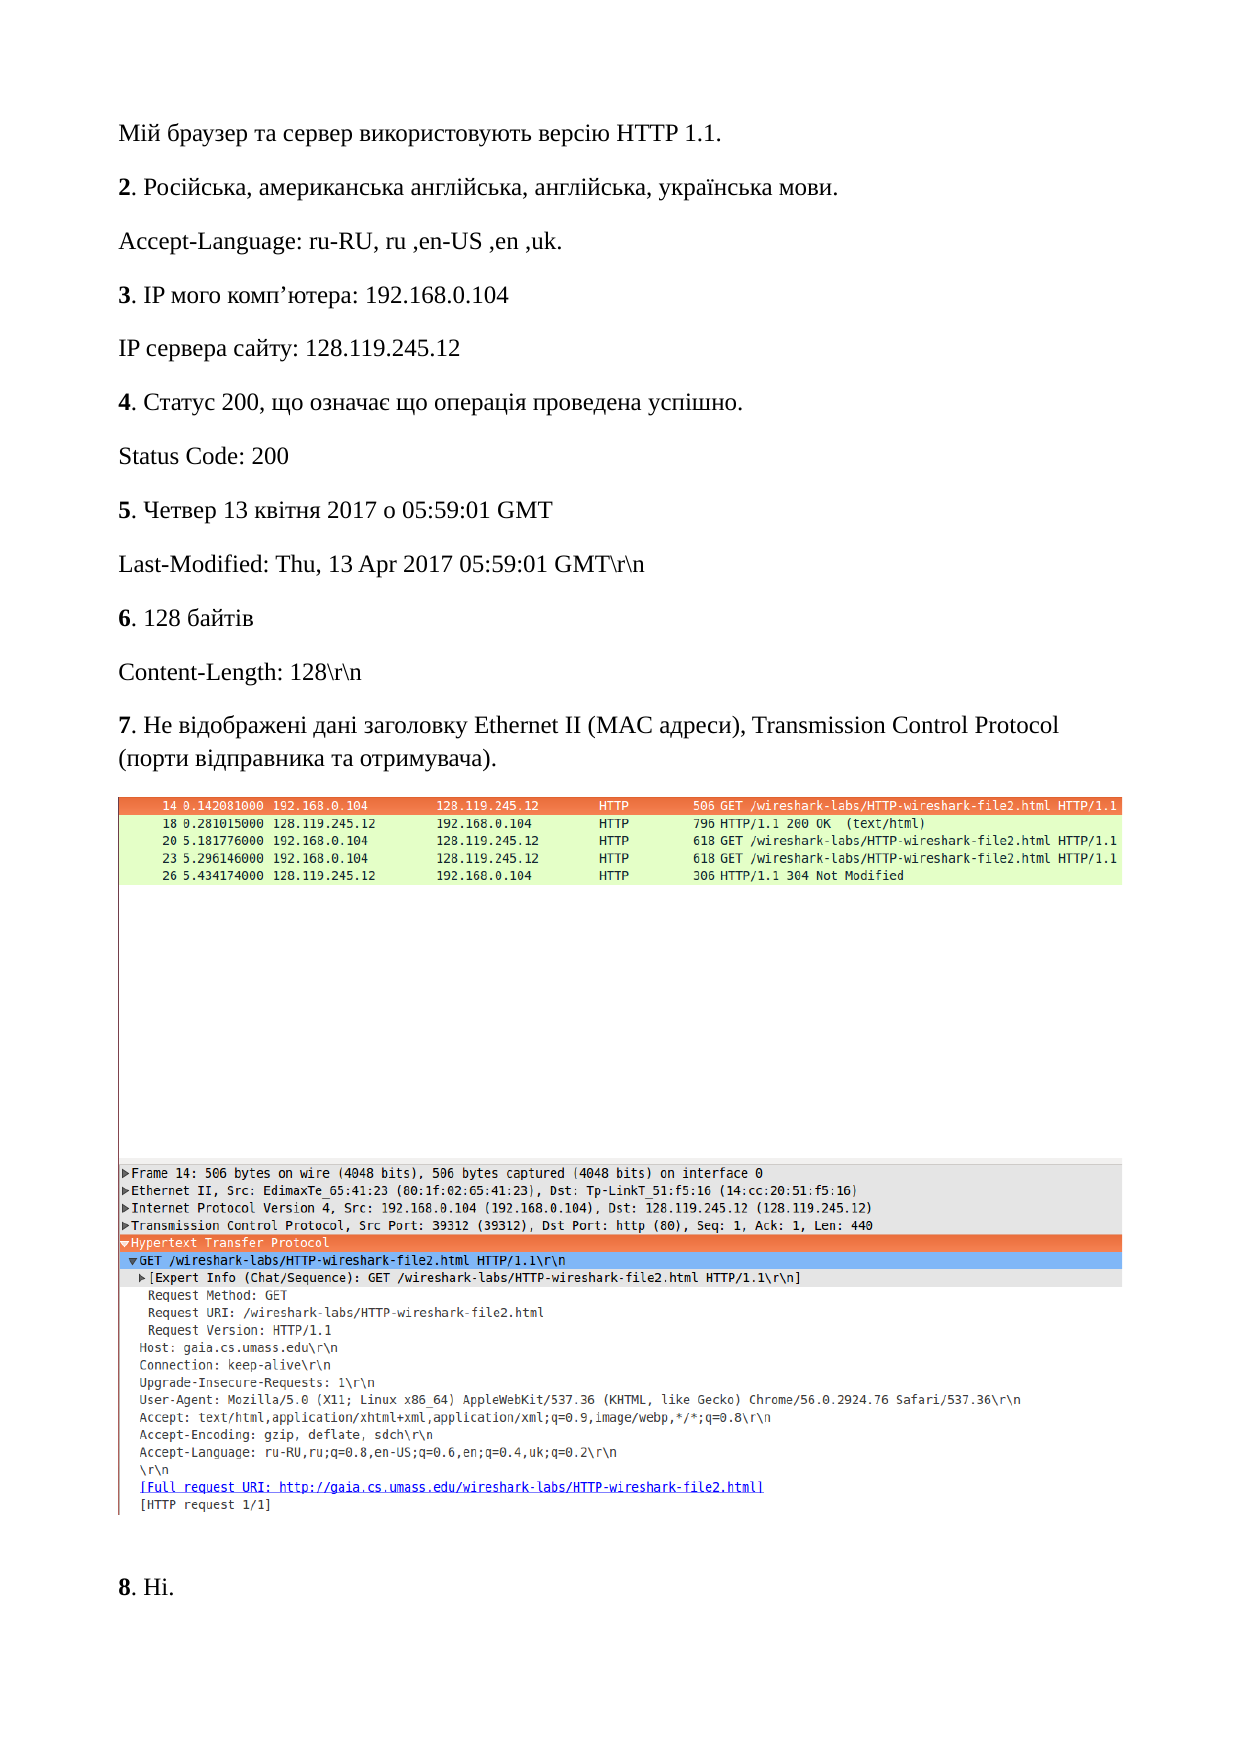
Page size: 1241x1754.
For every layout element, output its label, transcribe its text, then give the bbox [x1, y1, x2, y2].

list Мій браузер та сервер використовують версію HTTP 1.1. [118, 118, 1122, 147]
list Content-Length: 128\r\n [118, 657, 1122, 685]
list Accept-Language: ru-RU, ru ,en-US ,en ,uk. [118, 226, 1122, 254]
picture [118, 797, 1123, 1515]
list 8. Ні. [118, 1572, 1122, 1601]
list 4. Статус 200, що означає що операція проведена успішно. [118, 387, 1122, 416]
list 5. Четвер 13 квітня 2017 о 05:59:01 GMT [118, 495, 1122, 524]
list 7. Не відображені дані заголовку Ethernet II (MAC адреси), Transmission Control Protocol (порти відправника та отримувача). [118, 711, 1122, 772]
list Status Code: 200 [118, 441, 1122, 470]
list 2. Російська, американська англійська, англійська, українська мови. [118, 172, 1122, 201]
list 3. IP мого комп’ютера: 192.168.0.104 [118, 280, 1122, 308]
list Last-Modified: Thu, 13 Apr 2017 05:59:01 GMT\r\n [118, 549, 1122, 578]
list IP сервера сайту: 128.119.245.12 [118, 333, 1122, 362]
list 6. 128 байтів [118, 603, 1122, 632]
